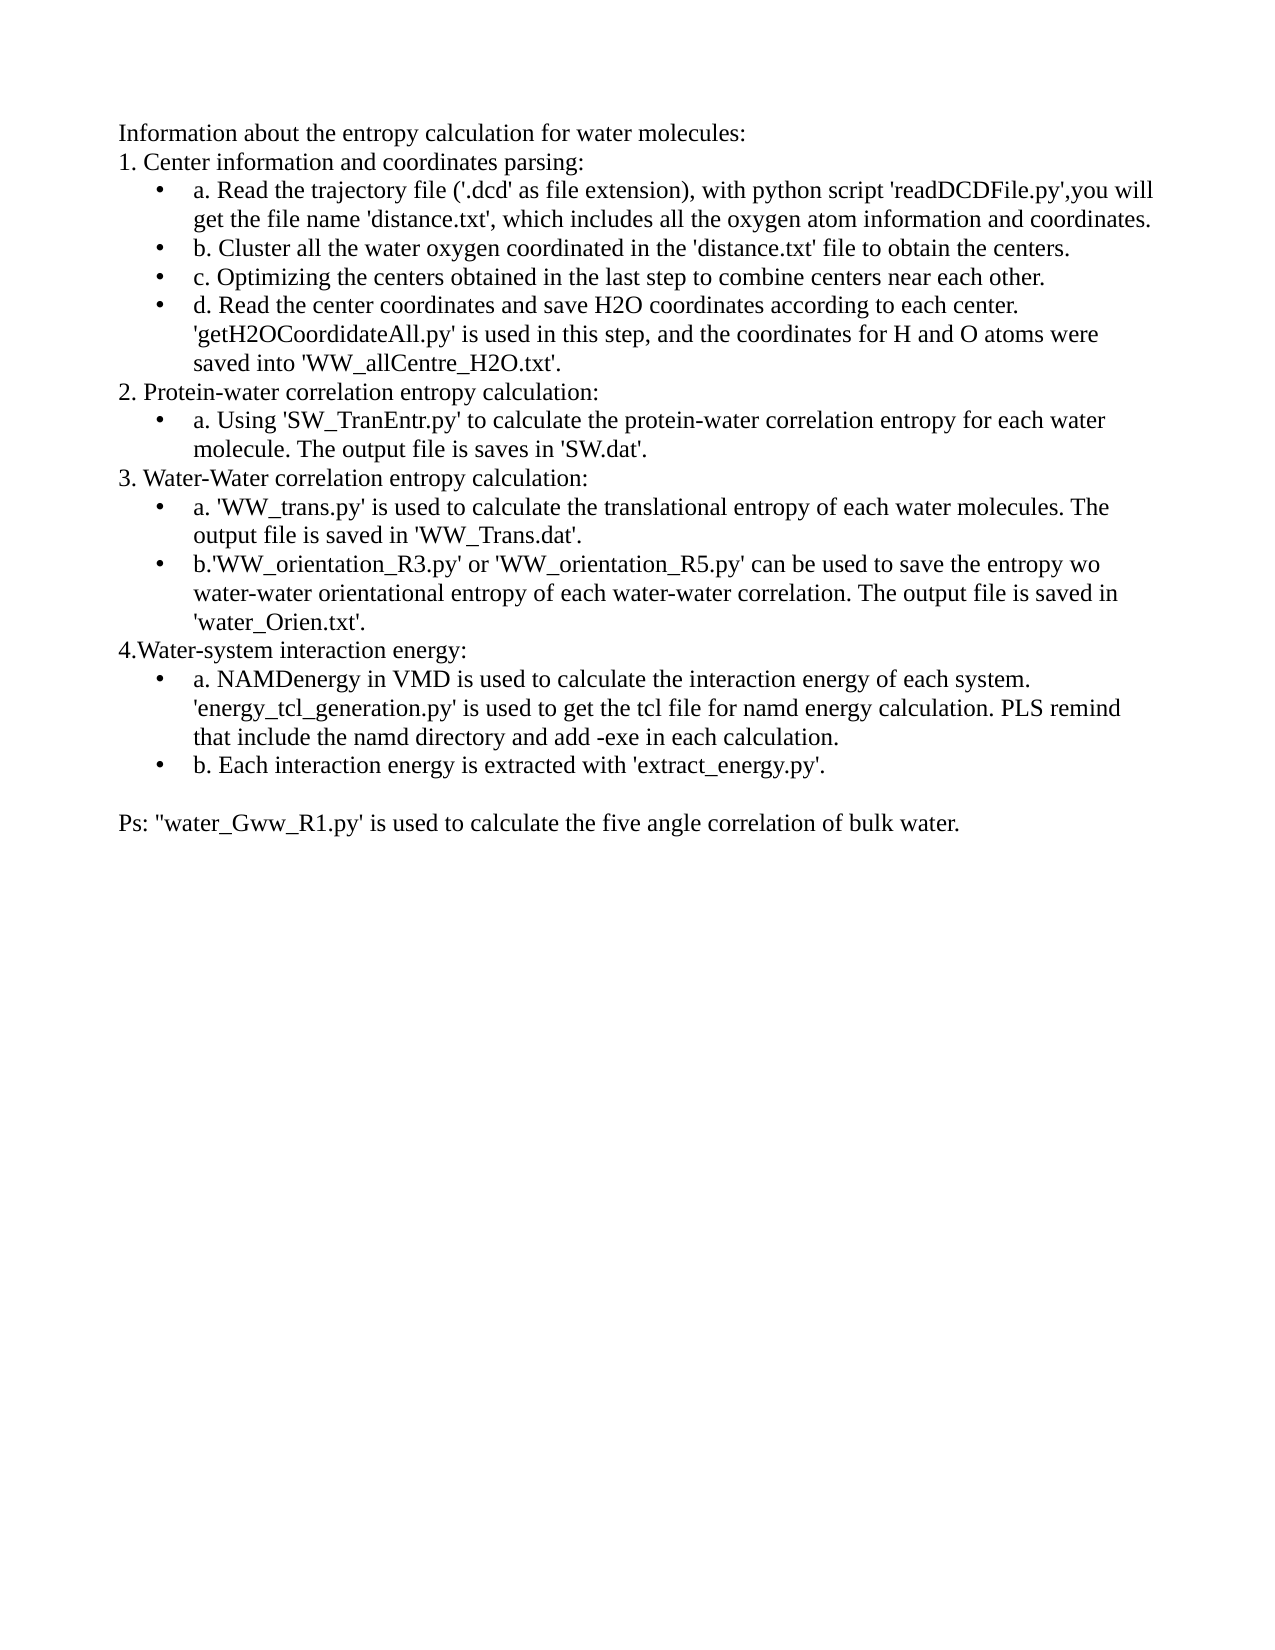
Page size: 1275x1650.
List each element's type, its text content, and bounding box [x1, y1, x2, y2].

list a. Read the trajectory file ('.dcd' as file extension), with python script 'readDCDFile.py',you will get the file name 'distance.txt', which includes all the oxygen atom information and coordinates. [156, 176, 1157, 233]
list b.'WW_orientation_R3.py' or 'WW_orientation_R5.py' can be used to save the entropy wo water-water orientational entropy of each water-water correlation. The output file is saved in 'water_Orien.txt'. [156, 549, 1157, 636]
list a. NAMDenergy in VMD is used to calculate the interaction energy of each system. 'energy_tcl_generation.py' is used to get the tcl file for namd energy calculation. PLS remind that include the namd directory and add -exe in each calculation. [156, 664, 1157, 751]
text 2. Protein-water correlation entropy calculation: [118, 377, 1157, 406]
text Information about the entropy calculation for water molecules: [118, 118, 1157, 147]
text 3. Water-Water correlation entropy calculation: [118, 463, 1157, 492]
text Ps: ''water_Gww_R1.py' is used to calculate the five angle correlation of bulk water. [118, 808, 1157, 837]
list b. Each interaction energy is extracted with 'extract_energy.py'. [156, 751, 1157, 779]
list c. Optimizing the centers obtained in the last step to combine centers near each other. [156, 262, 1157, 291]
list a. Using 'SW_TranEntr.py' to calculate the protein-water correlation entropy for each water molecule. The output file is saves in 'SW.dat'. [156, 406, 1157, 463]
text 4.Water-system interaction energy: [118, 636, 1157, 664]
list d. Read the center coordinates and save H2O coordinates according to each center. 'getH2OCoordidateAll.py' is used in this step, and the coordinates for H and O atoms were saved into 'WW_allCentre_H2O.txt'. [156, 291, 1157, 377]
list b. Cluster all the water oxygen coordinated in the 'distance.txt' file to obtain the centers. [156, 233, 1157, 262]
list a. 'WW_trans.py' is used to calculate the translational entropy of each water molecules. The output file is saved in 'WW_Trans.dat'. [156, 492, 1157, 549]
text 1. Center information and coordinates parsing: [118, 147, 1157, 176]
